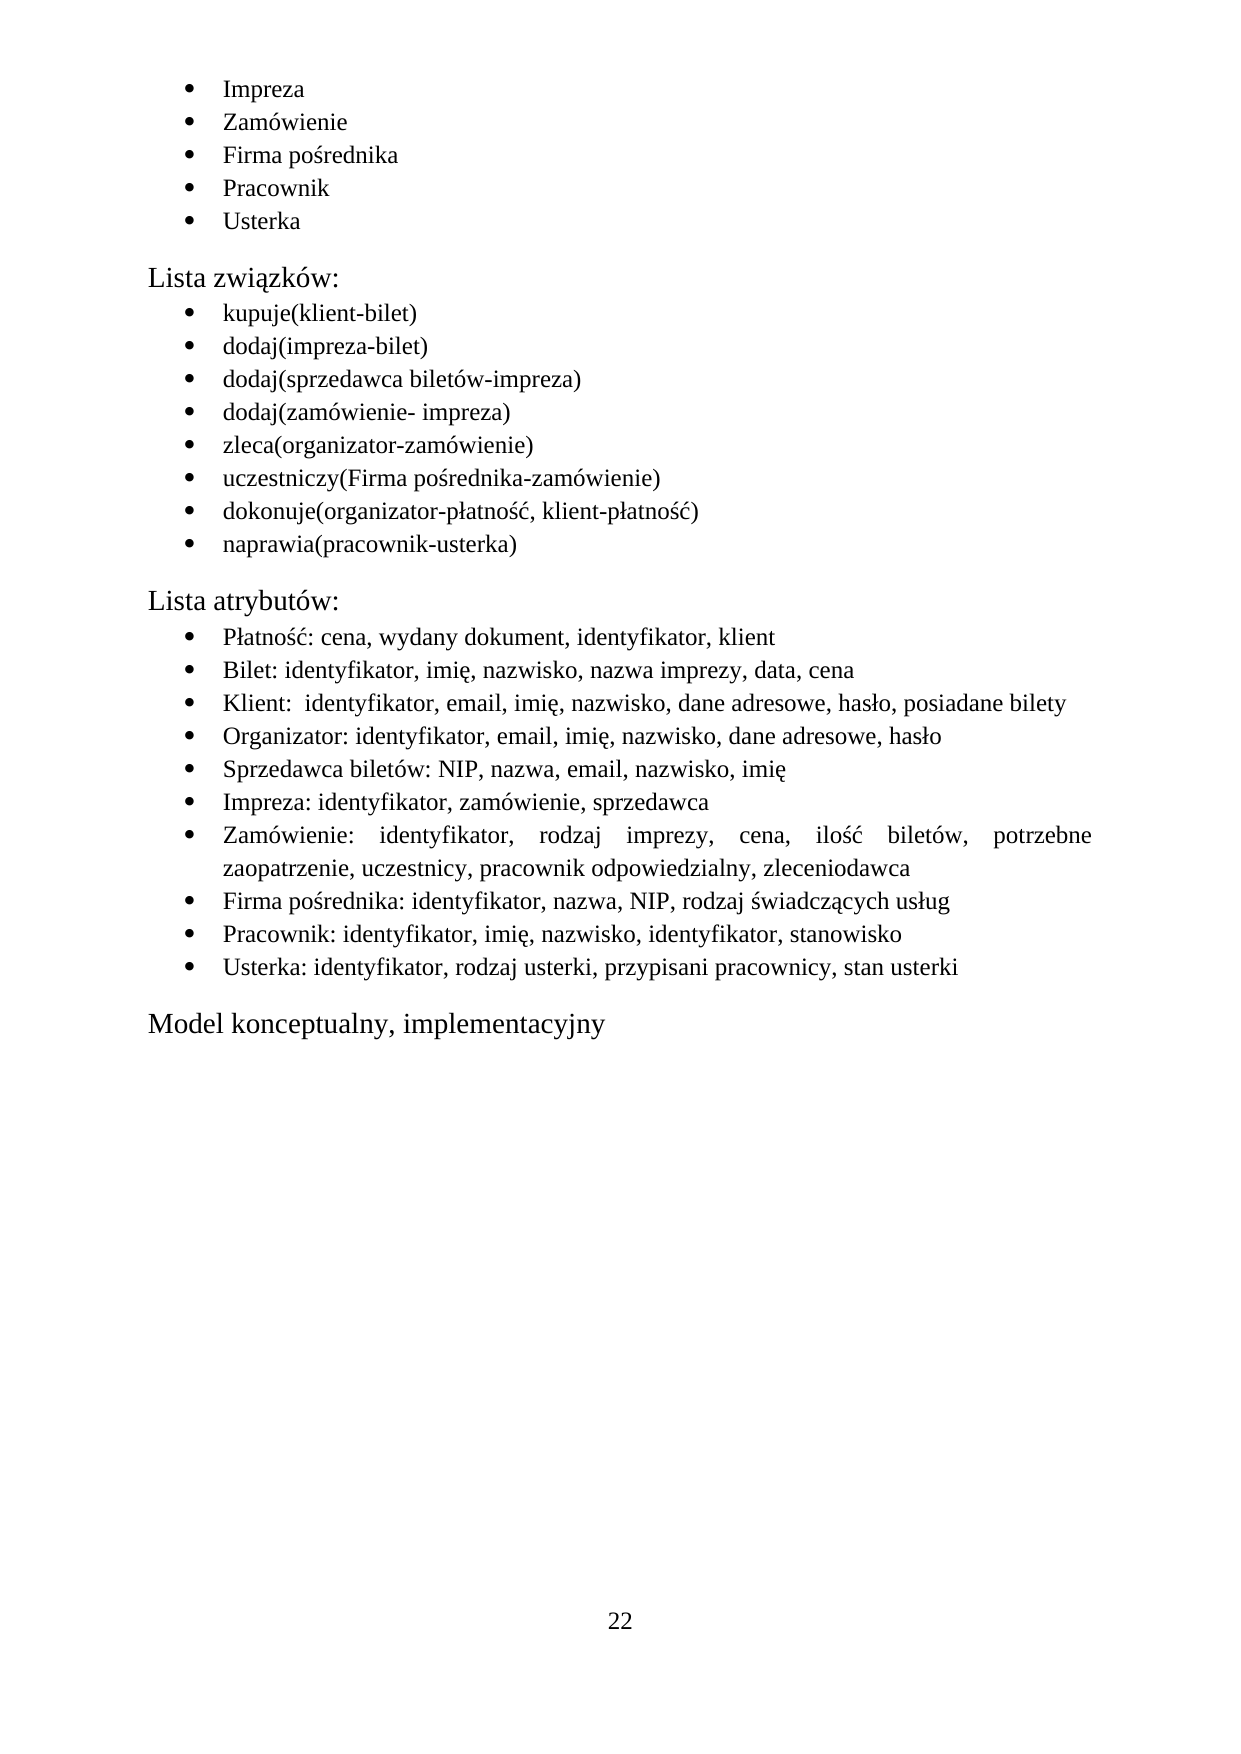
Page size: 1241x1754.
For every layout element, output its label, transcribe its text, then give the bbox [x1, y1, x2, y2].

list Impreza [185, 74, 1093, 102]
list dokonuje(organizator-płatność, klient-płatność) [185, 496, 1093, 525]
list zleca(organizator-zamówienie) [185, 430, 1093, 459]
list naprawia(pracownik-usterka) [185, 529, 1093, 558]
list Klient: identyfikator, email, imię, nazwisko, dane adresowe, hasło, posiadane bilety [185, 688, 1093, 717]
list dodaj(sprzedawca biletów-impreza) [185, 364, 1093, 393]
subtitle Model konceptualny, implementacyjny [148, 1006, 1093, 1039]
list uczestniczy(Firma pośrednika-zamówienie) [185, 463, 1093, 492]
list Firma pośrednika [185, 140, 1093, 168]
list Płatność: cena, wydany dokument, identyfikator, klient [185, 622, 1093, 651]
list Usterka: identyfikator, rodzaj usterki, przypisani pracownicy, stan usterki [185, 952, 1093, 981]
subtitle Lista związków: [148, 260, 1093, 293]
list Zamówienie [185, 107, 1093, 136]
list Zamówienie: identyfikator, rodzaj imprezy, cena, ilość biletów, potrzebne zaopatrzenie, uczestnicy, pracownik odpowiedzialny, zleceniodawca [185, 820, 1093, 882]
list dodaj(zamówienie- impreza) [185, 397, 1093, 426]
list Sprzedawca biletów: NIP, nazwa, email, nazwisko, imię [185, 754, 1093, 783]
list Bilet: identyfikator, imię, nazwisko, nazwa imprezy, data, cena [185, 655, 1093, 683]
list Usterka [185, 206, 1093, 234]
list dodaj(impreza-bilet) [185, 331, 1093, 360]
list kupuje(klient-bilet) [185, 298, 1093, 327]
list Organizator: identyfikator, email, imię, nazwisko, dane adresowe, hasło [185, 721, 1093, 749]
list Impreza: identyfikator, zamówienie, sprzedawca [185, 787, 1093, 816]
list Pracownik: identyfikator, imię, nazwisko, identyfikator, stanowisko [185, 919, 1093, 948]
list Firma pośrednika: identyfikator, nazwa, NIP, rodzaj świadczących usług [185, 886, 1093, 915]
subtitle Lista atrybutów: [148, 583, 1093, 617]
list Pracownik [185, 173, 1093, 202]
